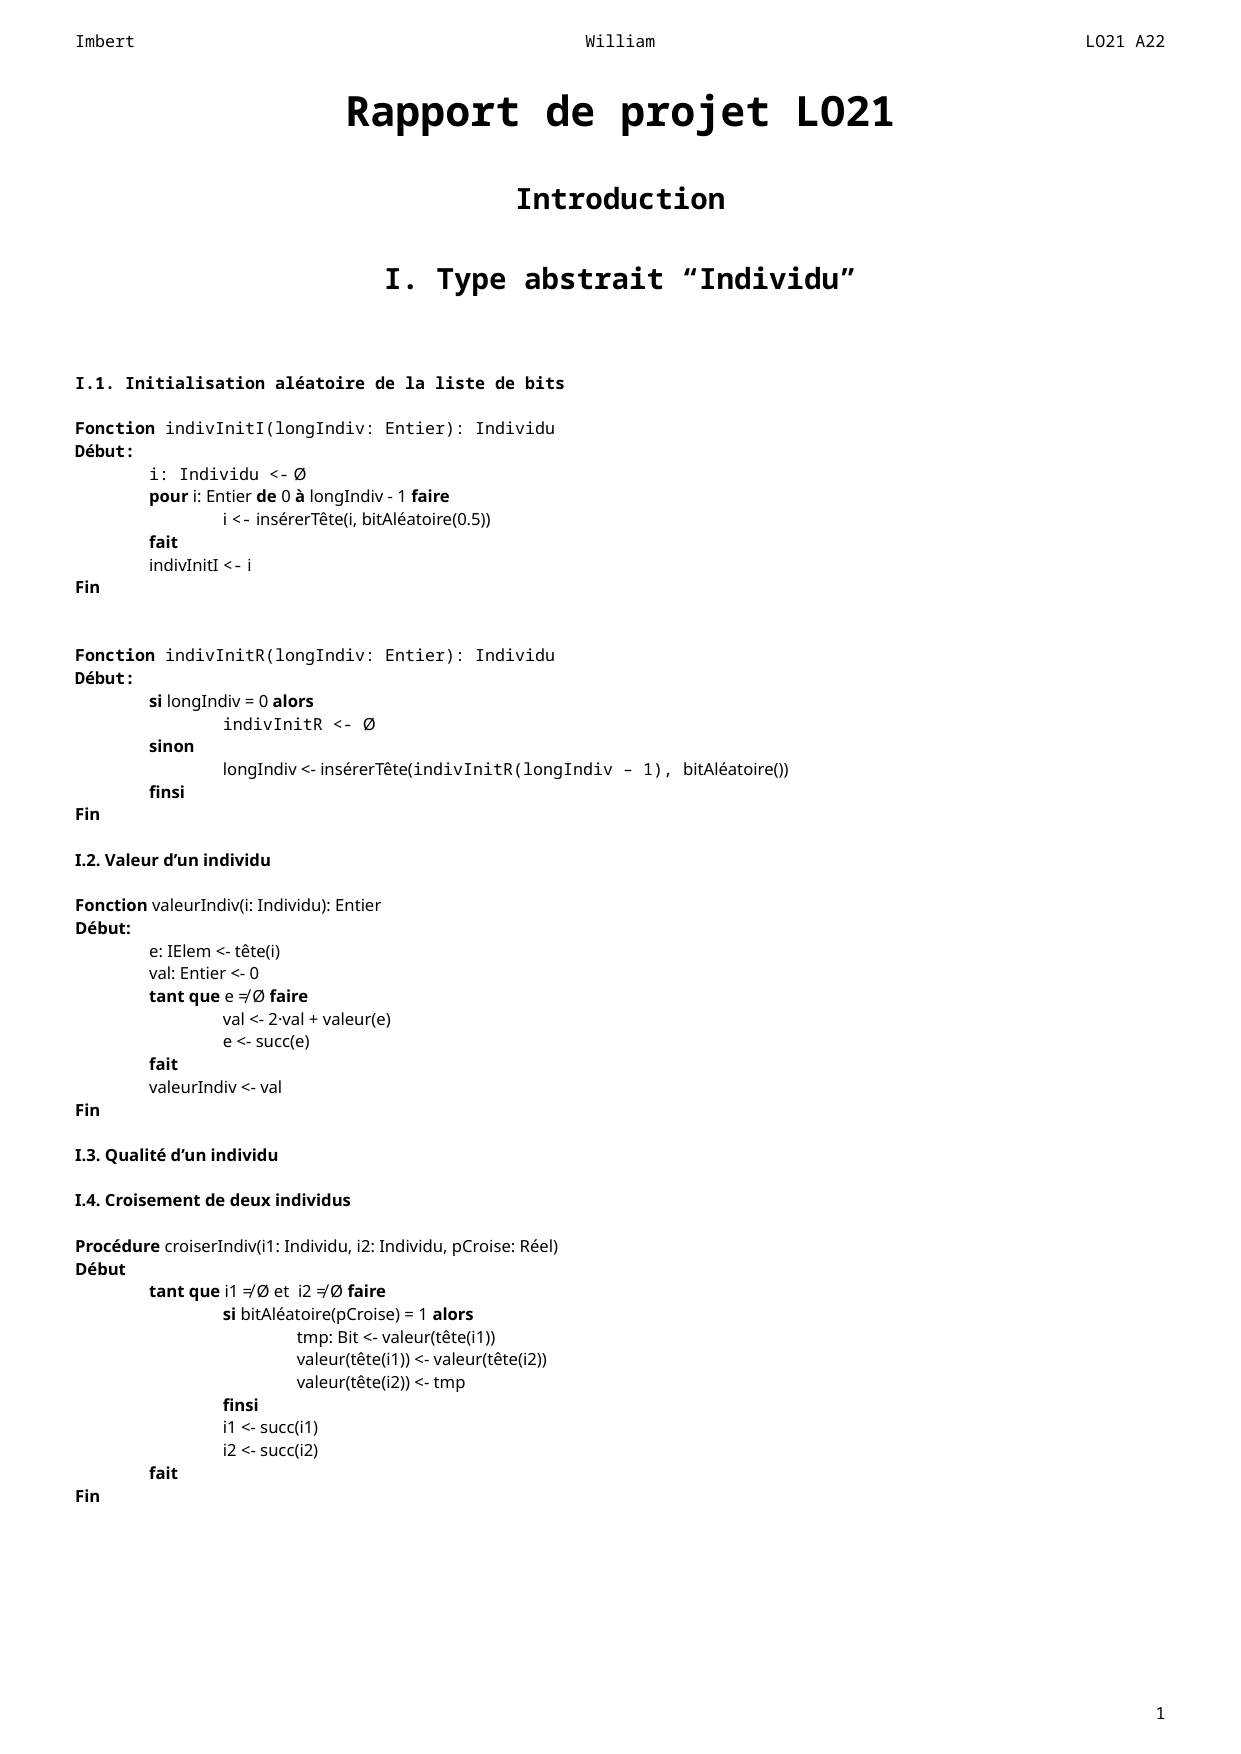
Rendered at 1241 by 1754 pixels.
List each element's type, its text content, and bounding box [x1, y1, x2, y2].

text Début: [75, 667, 1165, 689]
text i <- insérerTête(i, bitAléatoire(0.5)) [75, 508, 1165, 531]
text I.1. Initialisation aléatoire de la liste de bits [75, 372, 1165, 394]
text longIndiv <- insérerTête(indivInitR(longIndiv – 1), bitAléatoire()) [75, 758, 1165, 780]
text e: IElem <- tête(i) [75, 939, 1165, 962]
text valeur(tête(i2)) <- tmp [75, 1371, 1165, 1393]
text pour i: Entier de 0 à longIndiv - 1 faire [75, 485, 1165, 508]
text tant que i1 ≠ Ø et i2 ≠ Ø faire [75, 1280, 1165, 1303]
text e <- succ(e) [75, 1030, 1165, 1053]
text I. Type abstrait “Individu” [75, 258, 1165, 298]
text fait [75, 1462, 1165, 1484]
text indivInitR <- Ø [75, 712, 1165, 735]
text Introduction [75, 179, 1165, 218]
text fait [75, 1053, 1165, 1076]
text finsi [75, 1393, 1165, 1416]
text Début [75, 1257, 1165, 1280]
text val <- 2·val + valeur(e) [75, 1007, 1165, 1030]
text tant que e ≠ Ø faire [75, 985, 1165, 1007]
text valeurIndiv <- val [75, 1076, 1165, 1098]
text Fonction valeurIndiv(i: Individu): Entier [75, 894, 1165, 917]
text finsi [75, 780, 1165, 803]
text tmp: Bit <- valeur(tête(i1)) [75, 1325, 1165, 1348]
text I.3. Qualité d’un individu [75, 1144, 1165, 1166]
text I.4. Croisement de deux individus [75, 1189, 1165, 1212]
text Fonction indivInitI(longIndiv: Entier): Individu [75, 417, 1165, 440]
text fait [75, 531, 1165, 553]
text i2 <- succ(i2) [75, 1439, 1165, 1462]
text valeur(tête(i1)) <- valeur(tête(i2)) [75, 1348, 1165, 1371]
text Fin [75, 576, 1165, 599]
text si longIndiv = 0 alors [75, 689, 1165, 712]
text val: Entier <- 0 [75, 962, 1165, 985]
text Fin [75, 1484, 1165, 1507]
text indivInitI <- i [75, 553, 1165, 576]
text Fin [75, 1098, 1165, 1121]
text Début: [75, 917, 1165, 939]
text i: Individu <- Ø [75, 462, 1165, 485]
text sinon [75, 735, 1165, 758]
text Fonction indivInitR(longIndiv: Entier): Individu [75, 644, 1165, 667]
text i1 <- succ(i1) [75, 1416, 1165, 1439]
text Rapport de projet LO21 [75, 82, 1165, 139]
text si bitAléatoire(pCroise) = 1 alors [75, 1303, 1165, 1325]
text I.2. Valeur d’un individu [75, 848, 1165, 871]
text Procédure croiserIndiv(i1: Individu, i2: Individu, pCroise: Réel) [75, 1234, 1165, 1257]
text Fin [75, 803, 1165, 826]
text Début: [75, 440, 1165, 462]
